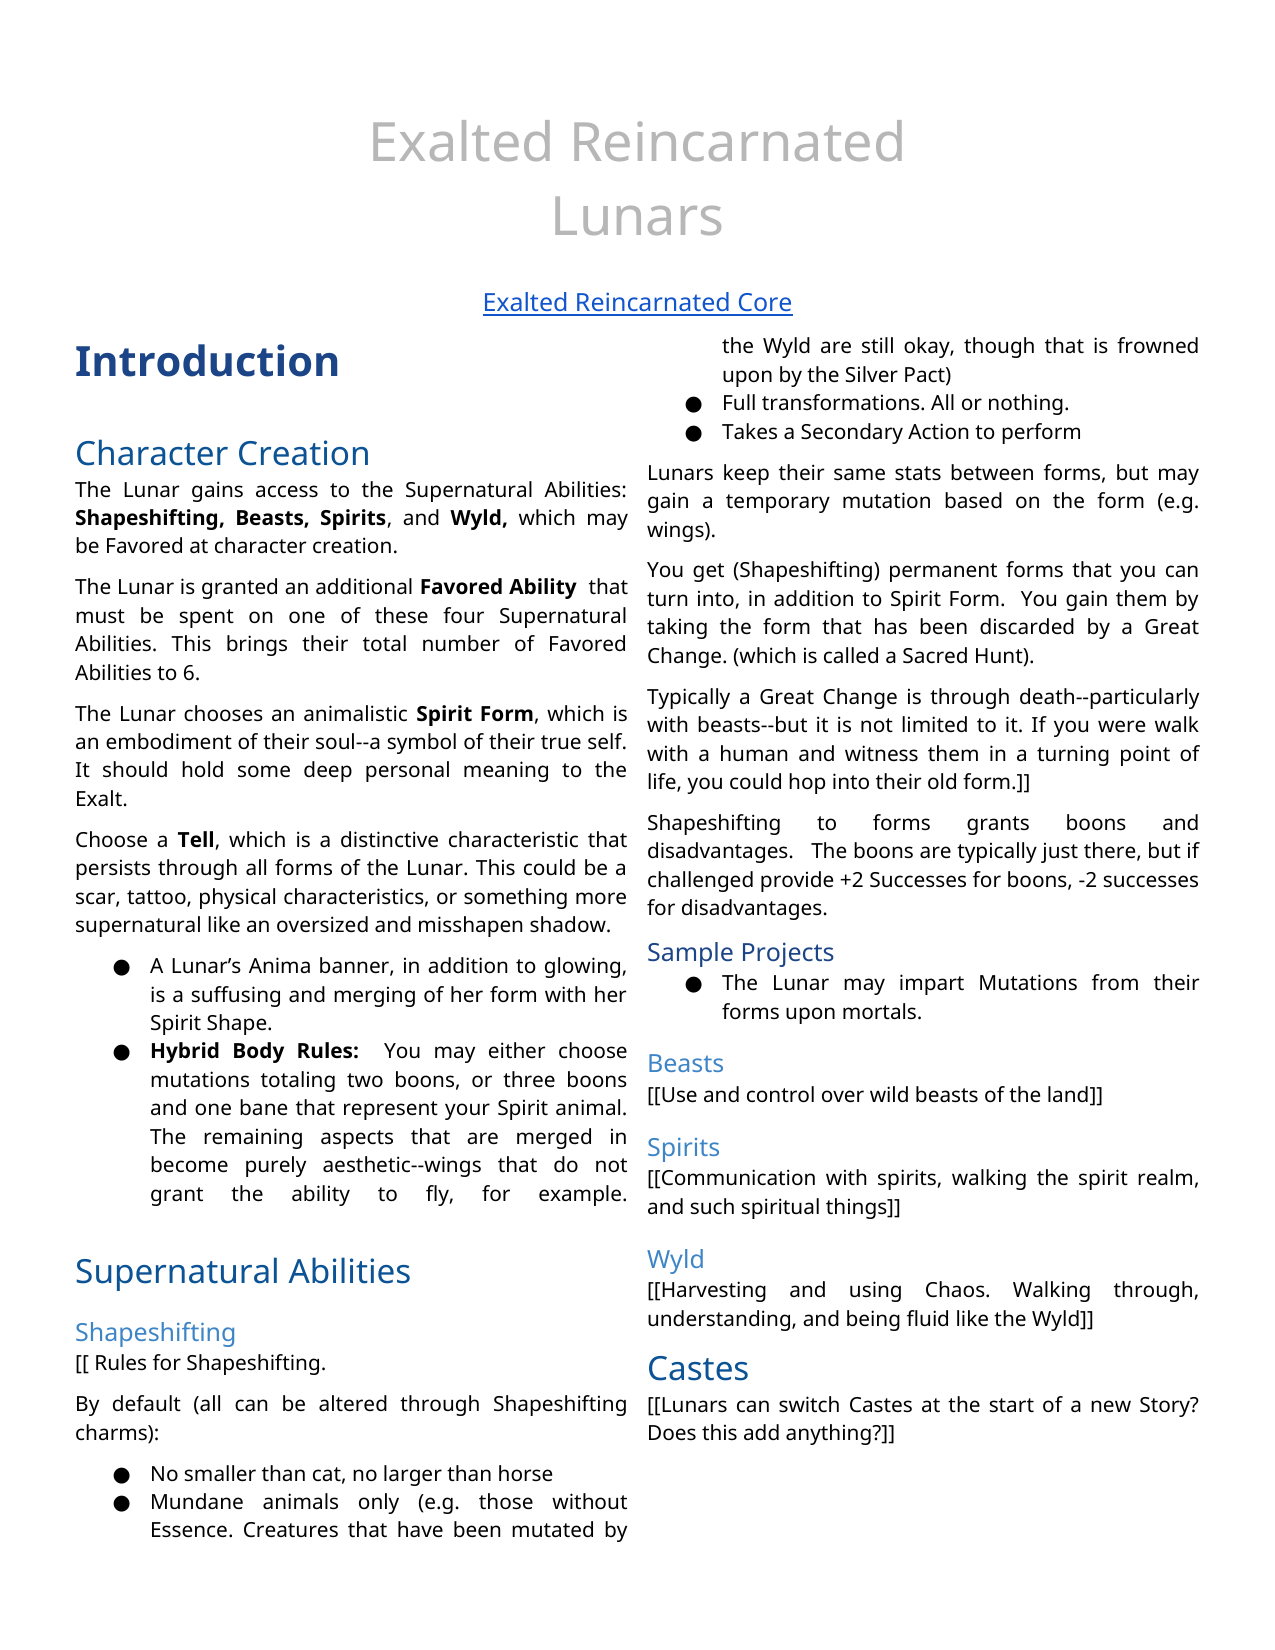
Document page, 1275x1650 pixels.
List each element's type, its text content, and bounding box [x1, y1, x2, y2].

list Full transformations. All or nothing. [684, 388, 1200, 417]
subtitle Wyld [647, 1241, 1200, 1275]
text Typically a Great Change is through death--particularly with beasts--but it is not limited to it. If you were walk with a human and witness them in a turning point of life, you could hop into their old form.]] [647, 682, 1200, 796]
subtitle Beasts [647, 1046, 1200, 1080]
text [[Lunars can switch Castes at the start of a new Story? Does this add anything?]] [647, 1390, 1200, 1447]
subtitle Castes [647, 1345, 1200, 1390]
text [[Use and control over wild beasts of the land]] [647, 1080, 1200, 1109]
text By default (all can be altered through Shapeshifting charms): [75, 1389, 628, 1446]
text Lunars keep their same stats between forms, but may gain a temporary mutation based on the form (e.g. wings). [647, 458, 1200, 543]
text Shapeshifting to forms grants boons and disadvantages. The boons are typically just there, but if challenged provide +2 Successes for boons, -2 successes for disadvantages. [647, 808, 1200, 922]
subtitle Sample Projects [647, 934, 1200, 968]
list the Wyld are still okay, though that is frowned upon by the Silver Pact) [684, 332, 1200, 388]
text The Lunar gains access to the Supernatural Abilities: Shapeshifting, Beasts, Spirits, and Wyld, which may be Favored at character creation. [75, 475, 628, 560]
subtitle Shapeshifting [75, 1314, 628, 1348]
text You get (Shapeshifting) permanent forms that you can turn into, in addition to Spirit Form. You gain them by taking the form that has been discarded by a Great Change. (which is called a Sacred Hunt). [647, 556, 1200, 669]
list Mundane animals only (e.g. those without Essence. Creatures that have been mutated by [112, 1487, 628, 1544]
list A Lunar’s Anima banner, in addition to glowing, is a suffusing and merging of her form with her Spirit Shape. [112, 951, 628, 1037]
list No smaller than cat, no larger than horse [112, 1459, 628, 1487]
text [[Harvesting and using Chaos. Walking through, understanding, and being fluid like the Wyld]] [647, 1275, 1200, 1332]
list Takes a Secondary Action to perform [684, 417, 1200, 445]
text Choose a Tell, which is a distinctive characteristic that persists through all forms of the Lunar. This could be a scar, tattoo, physical characteristics, or something more supernatural like an oversized and misshapen shadow. [75, 825, 628, 939]
text Exalted Reincarnated Core [75, 285, 1200, 319]
subtitle Supernatural Abilities [75, 1248, 628, 1293]
title Exalted Reincarnated Lunars [75, 103, 1200, 251]
text [[ Rules for Shapeshifting. [75, 1348, 628, 1377]
subtitle Introduction [75, 332, 628, 388]
subtitle Spirits [647, 1129, 1200, 1163]
list Hybrid Body Rules: You may either choose mutations totaling two boons, or three boons and one bane that represent your Spirit animal. The remaining aspects that are merged in become purely aesthetic--wings that do not grant the ability to fly, for example. [112, 1037, 628, 1236]
list The Lunar may impart Mutations from their forms upon mortals. [684, 968, 1200, 1025]
subtitle Character Creation [75, 429, 628, 475]
text [[Communication with spirits, walking the spirit realm, and such spiritual things]] [647, 1163, 1200, 1220]
text The Lunar chooses an animalistic Spirit Form, which is an embodiment of their soul--a symbol of their true self. It should hold some deep personal meaning to the Exalt. [75, 699, 628, 812]
text The Lunar is granted an additional Favored Ability that must be spent on one of these four Supernatural Abilities. This brings their total number of Favored Abilities to 6. [75, 572, 628, 686]
